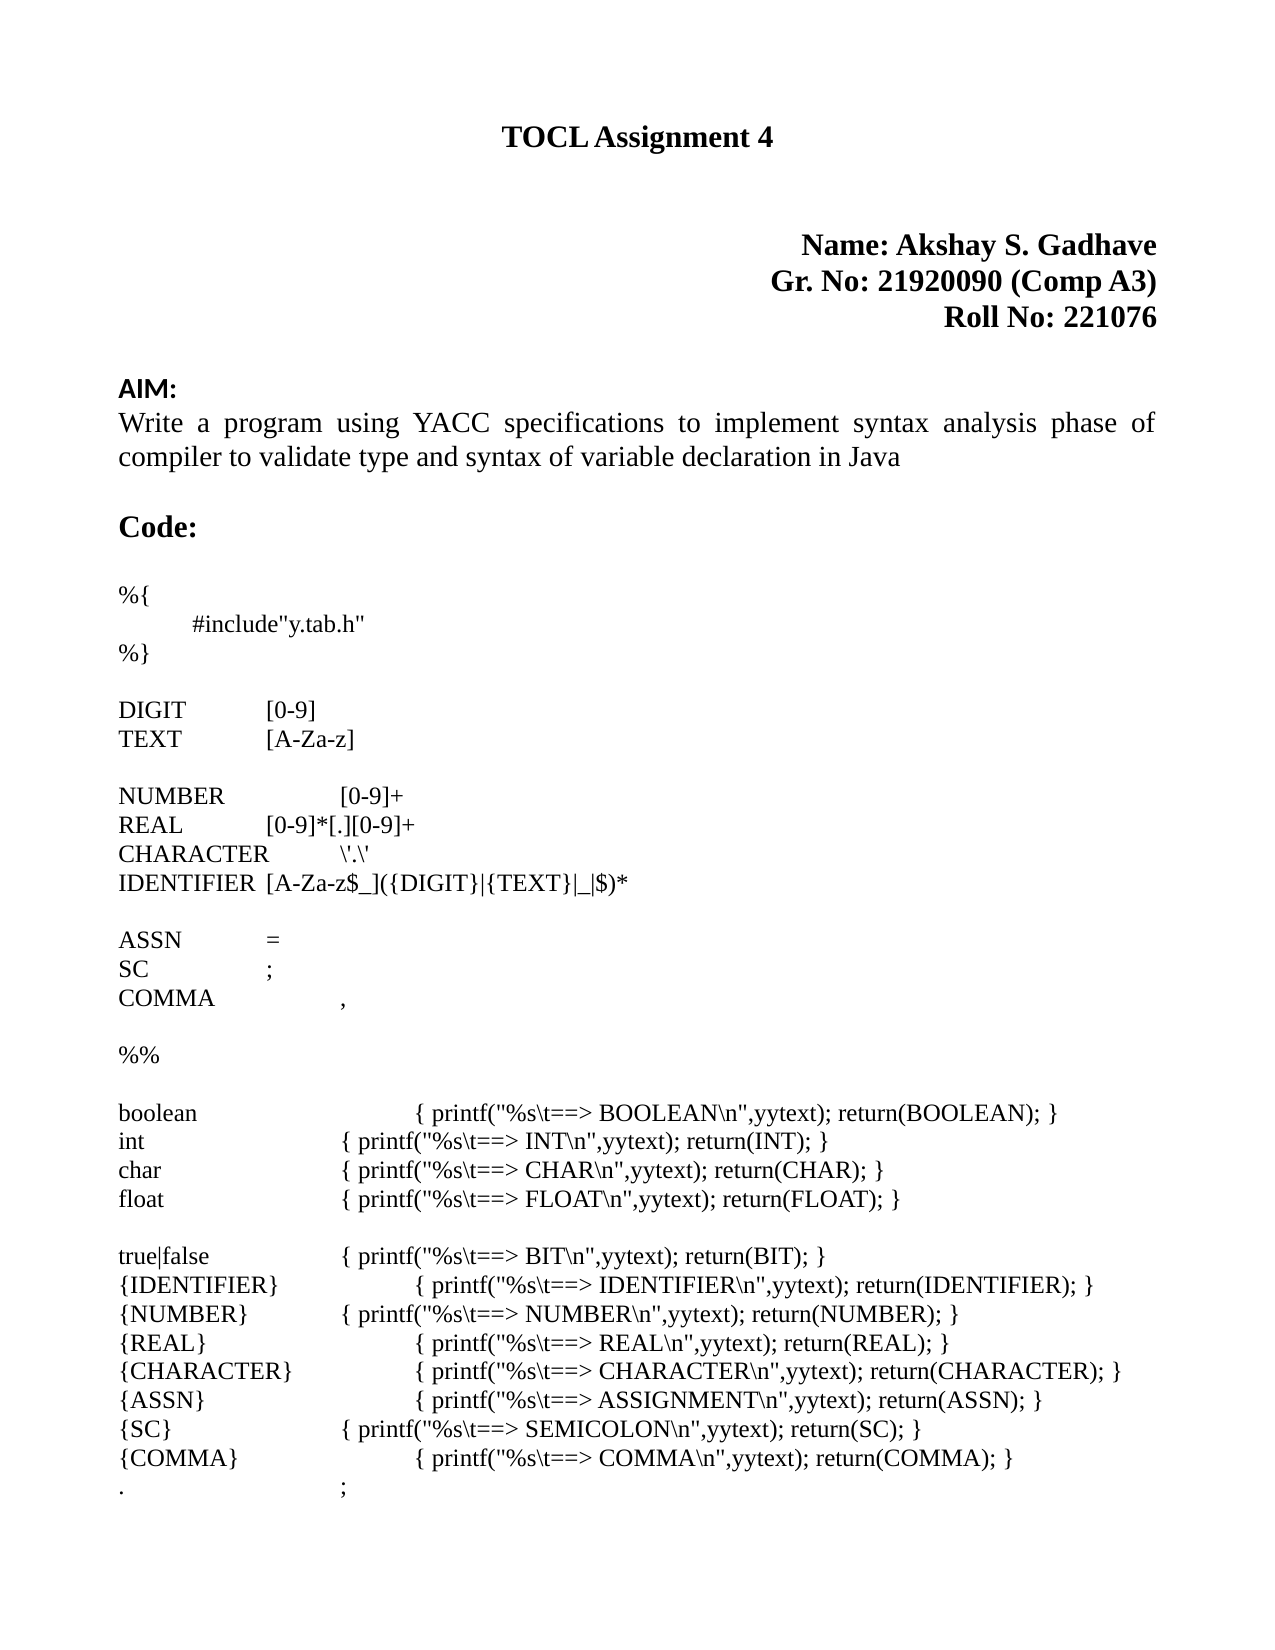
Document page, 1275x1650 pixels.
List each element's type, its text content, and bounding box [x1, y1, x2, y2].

text REAL [0-9]*[.][0-9]+ [118, 810, 1157, 839]
text {REAL} { printf("%s\t==> REAL\n",yytext); return(REAL); } [118, 1328, 1157, 1356]
text {CHARACTER} { printf("%s\t==> CHARACTER\n",yytext); return(CHARACTER); } [118, 1356, 1157, 1385]
text boolean { printf("%s\t==> BOOLEAN\n",yytext); return(BOOLEAN); } [118, 1098, 1157, 1126]
text Gr. No: 21920090 (Comp A3) [118, 262, 1157, 298]
text {COMMA} { printf("%s\t==> COMMA\n",yytext); return(COMMA); } [118, 1443, 1157, 1471]
text {ASSN} { printf("%s\t==> ASSIGNMENT\n",yytext); return(ASSN); } [118, 1385, 1157, 1414]
text TOCL Assignment 4 [118, 118, 1157, 154]
text Write a program using YACC specifications to implement syntax analysis phase of compiler to validate type and syntax of variable declaration in Java [118, 405, 1157, 472]
text Roll No: 221076 [118, 298, 1157, 334]
text {IDENTIFIER} { printf("%s\t==> IDENTIFIER\n",yytext); return(IDENTIFIER); } [118, 1270, 1157, 1299]
text . ; [118, 1471, 1157, 1500]
text ASSN = [118, 925, 1157, 954]
text %} [118, 638, 1157, 666]
text IDENTIFIER [A-Za-z$_]({DIGIT}|{TEXT}|_|$)* [118, 868, 1157, 896]
text %% [118, 1040, 1157, 1069]
text {NUMBER} { printf("%s\t==> NUMBER\n",yytext); return(NUMBER); } [118, 1299, 1157, 1328]
text float { printf("%s\t==> FLOAT\n",yytext); return(FLOAT); } [118, 1184, 1157, 1213]
text COMMA , [118, 983, 1157, 1011]
text %{ [118, 580, 1157, 609]
text TEXT [A-Za-z] [118, 724, 1157, 753]
text AIM: [118, 370, 1157, 405]
text NUMBER [0-9]+ [118, 781, 1157, 810]
text SC ; [118, 954, 1157, 983]
text Name: Akshay S. Gadhave [118, 226, 1157, 262]
text char { printf("%s\t==> CHAR\n",yytext); return(CHAR); } [118, 1155, 1157, 1184]
text int { printf("%s\t==> INT\n",yytext); return(INT); } [118, 1126, 1157, 1155]
text true|false { printf("%s\t==> BIT\n",yytext); return(BIT); } [118, 1241, 1157, 1270]
text DIGIT [0-9] [118, 695, 1157, 724]
text {SC} { printf("%s\t==> SEMICOLON\n",yytext); return(SC); } [118, 1414, 1157, 1443]
text #include"y.tab.h" [118, 609, 1157, 638]
text CHARACTER \'.\' [118, 839, 1157, 868]
text Code: [118, 508, 1157, 544]
